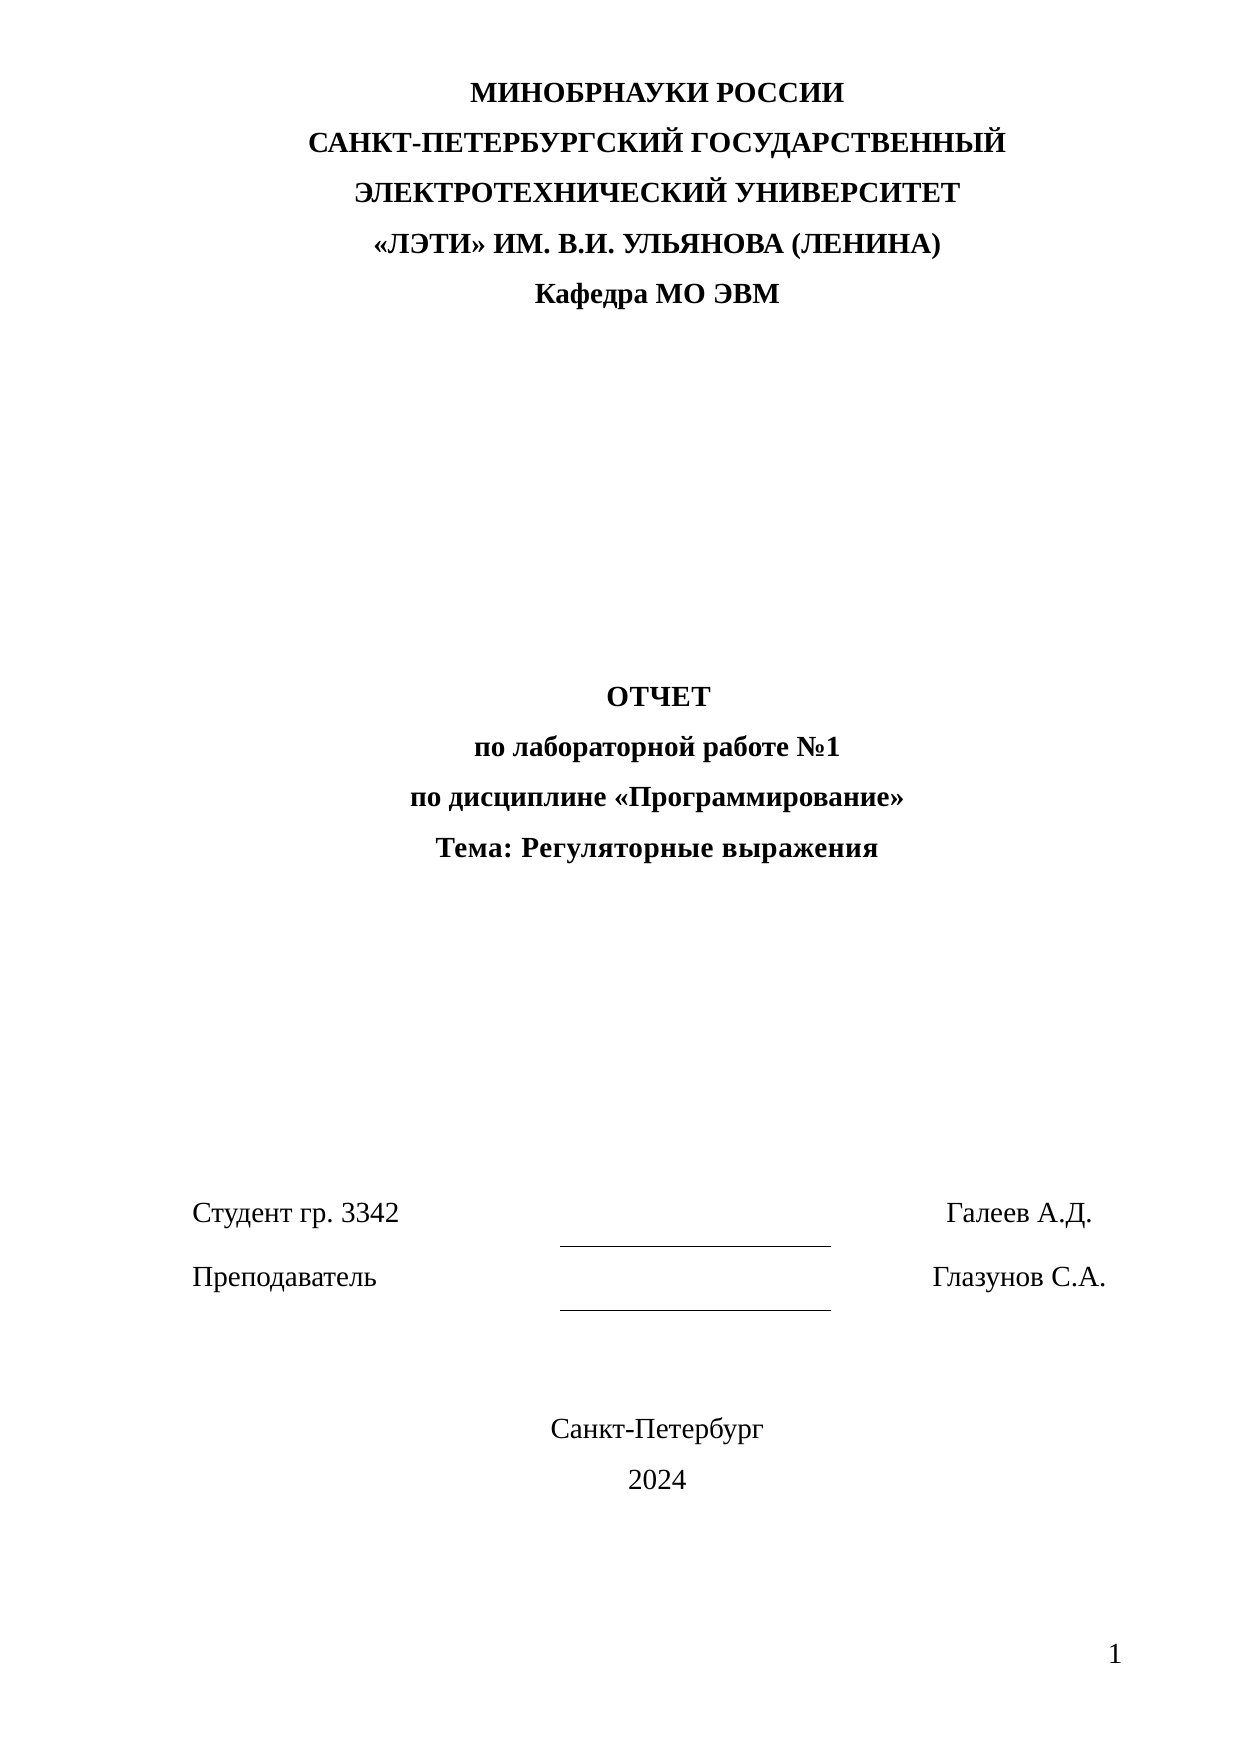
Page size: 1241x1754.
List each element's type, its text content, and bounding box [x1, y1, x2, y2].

text 2024 [118, 1462, 1122, 1495]
table_header Галеев А.Д. [831, 1182, 1133, 1246]
text Санкт-Петербургский государственный [118, 125, 1122, 159]
text по дисциплине «Программирование» [118, 779, 1122, 813]
table_cell Преподаватель [107, 1246, 560, 1310]
text Кафедра МО ЭВМ [118, 276, 1122, 310]
text Санкт-Петербург [118, 1411, 1122, 1445]
table_cell [560, 1247, 831, 1310]
text Тема: Регуляторные выражения [118, 830, 1122, 863]
text электротехнический университет [118, 176, 1122, 209]
table_cell Глазунов С.А. [831, 1246, 1133, 1310]
table_header [560, 1182, 831, 1246]
table_header Студент гр. 3342 [107, 1182, 560, 1246]
text «ЛЭТИ» им. В.И. Ульянова (Ленина) [118, 226, 1122, 259]
text отчет [118, 679, 1122, 712]
text по лабораторной работе №1 [118, 729, 1122, 763]
text МИНОБРНАУКИ РОССИИ [118, 75, 1122, 108]
